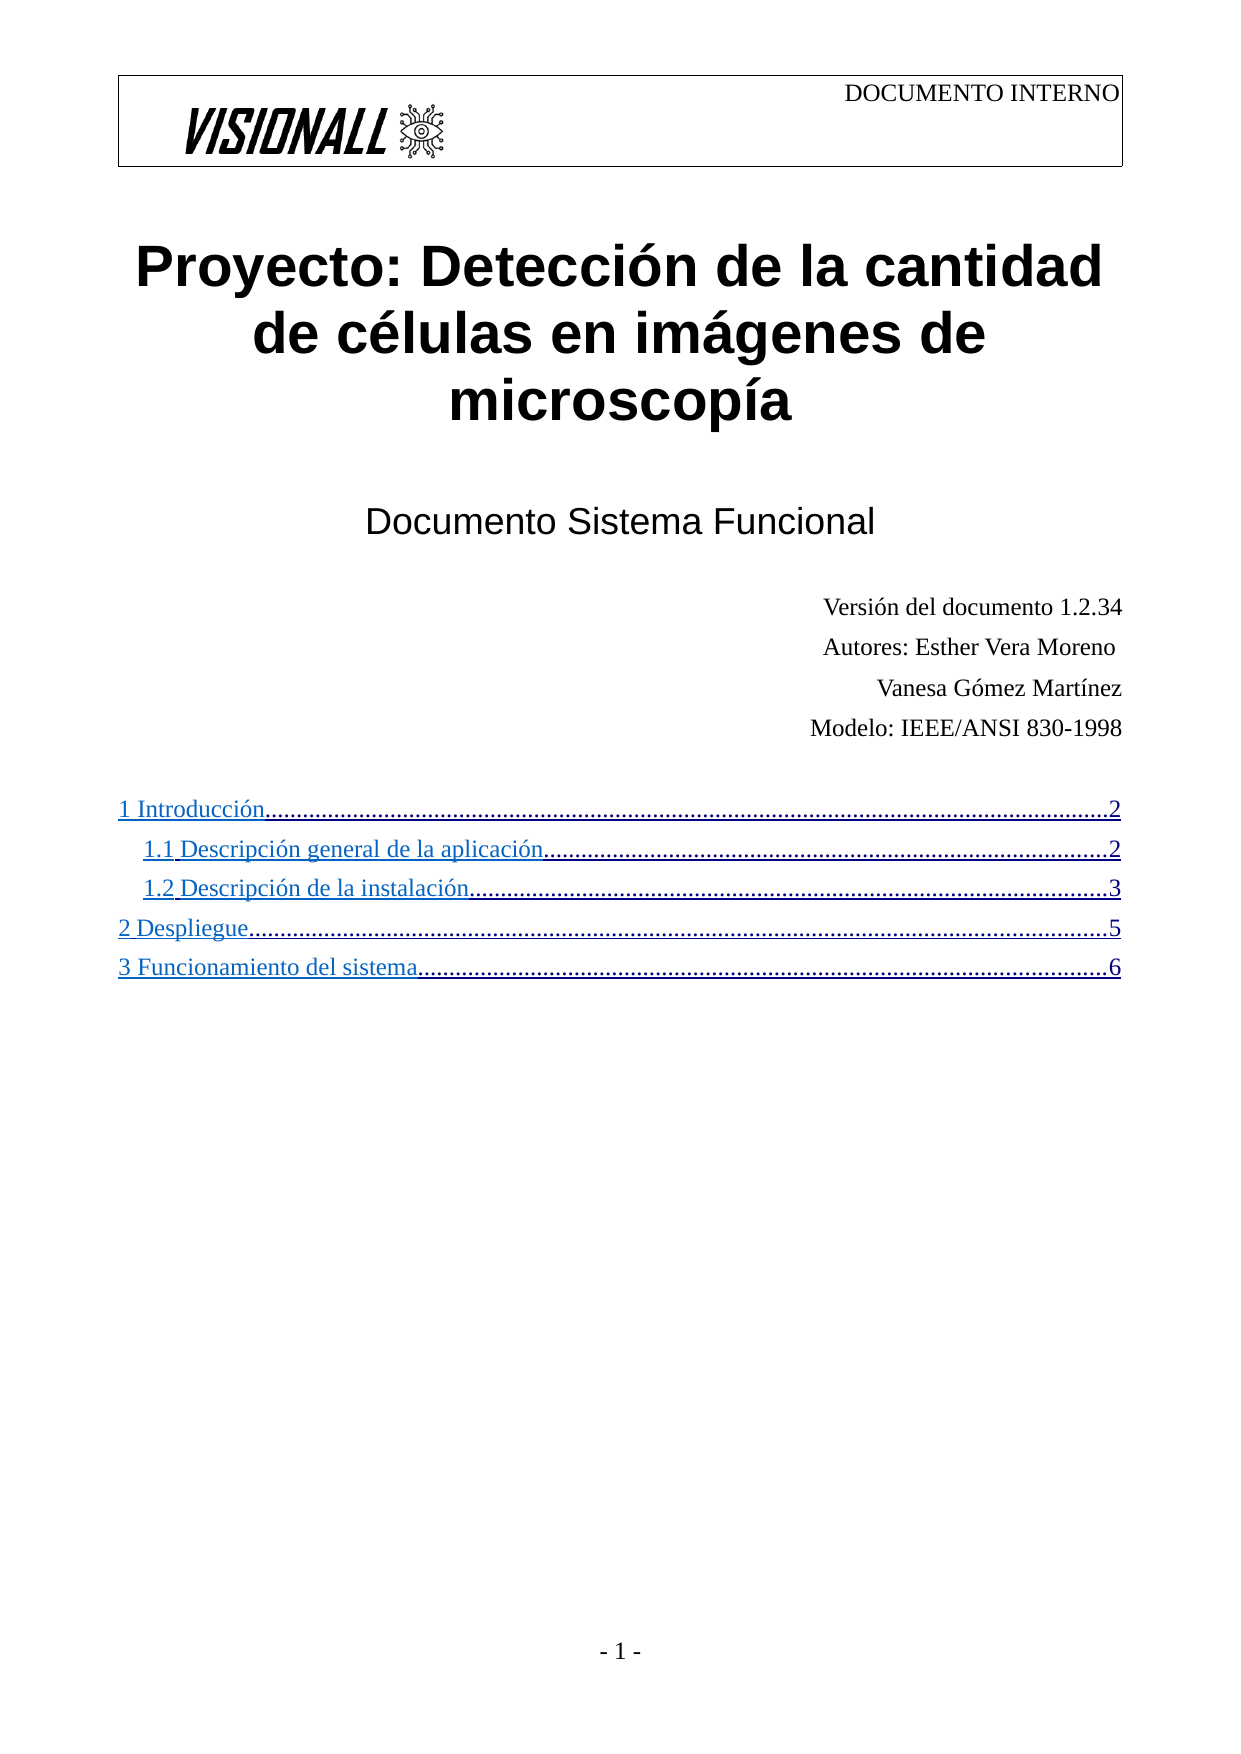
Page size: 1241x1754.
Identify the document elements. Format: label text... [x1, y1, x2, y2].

text Modelo: IEEE/ANSI 830-1998 [118, 713, 1122, 742]
text Vanesa Gómez Martínez [118, 673, 1122, 702]
text 3 Funcionamiento del sistema 6 [118, 952, 1122, 982]
text Documento Sistema Funcional [118, 499, 1122, 543]
text Proyecto: Detección de la cantidad de células en imágenes de microscopía [118, 232, 1122, 433]
text 1.2 Descripción de la instalación 3 [143, 873, 1122, 903]
text 1.1 Descripción general de la aplicación 2 [143, 834, 1122, 863]
text Versión del documento 1.2.45 [118, 592, 1122, 621]
text Autores: Esther Vera Moreno [118, 632, 1122, 661]
text 2 Despliegue 5 [118, 913, 1122, 942]
text 1 Introducción 2 [118, 794, 1122, 824]
